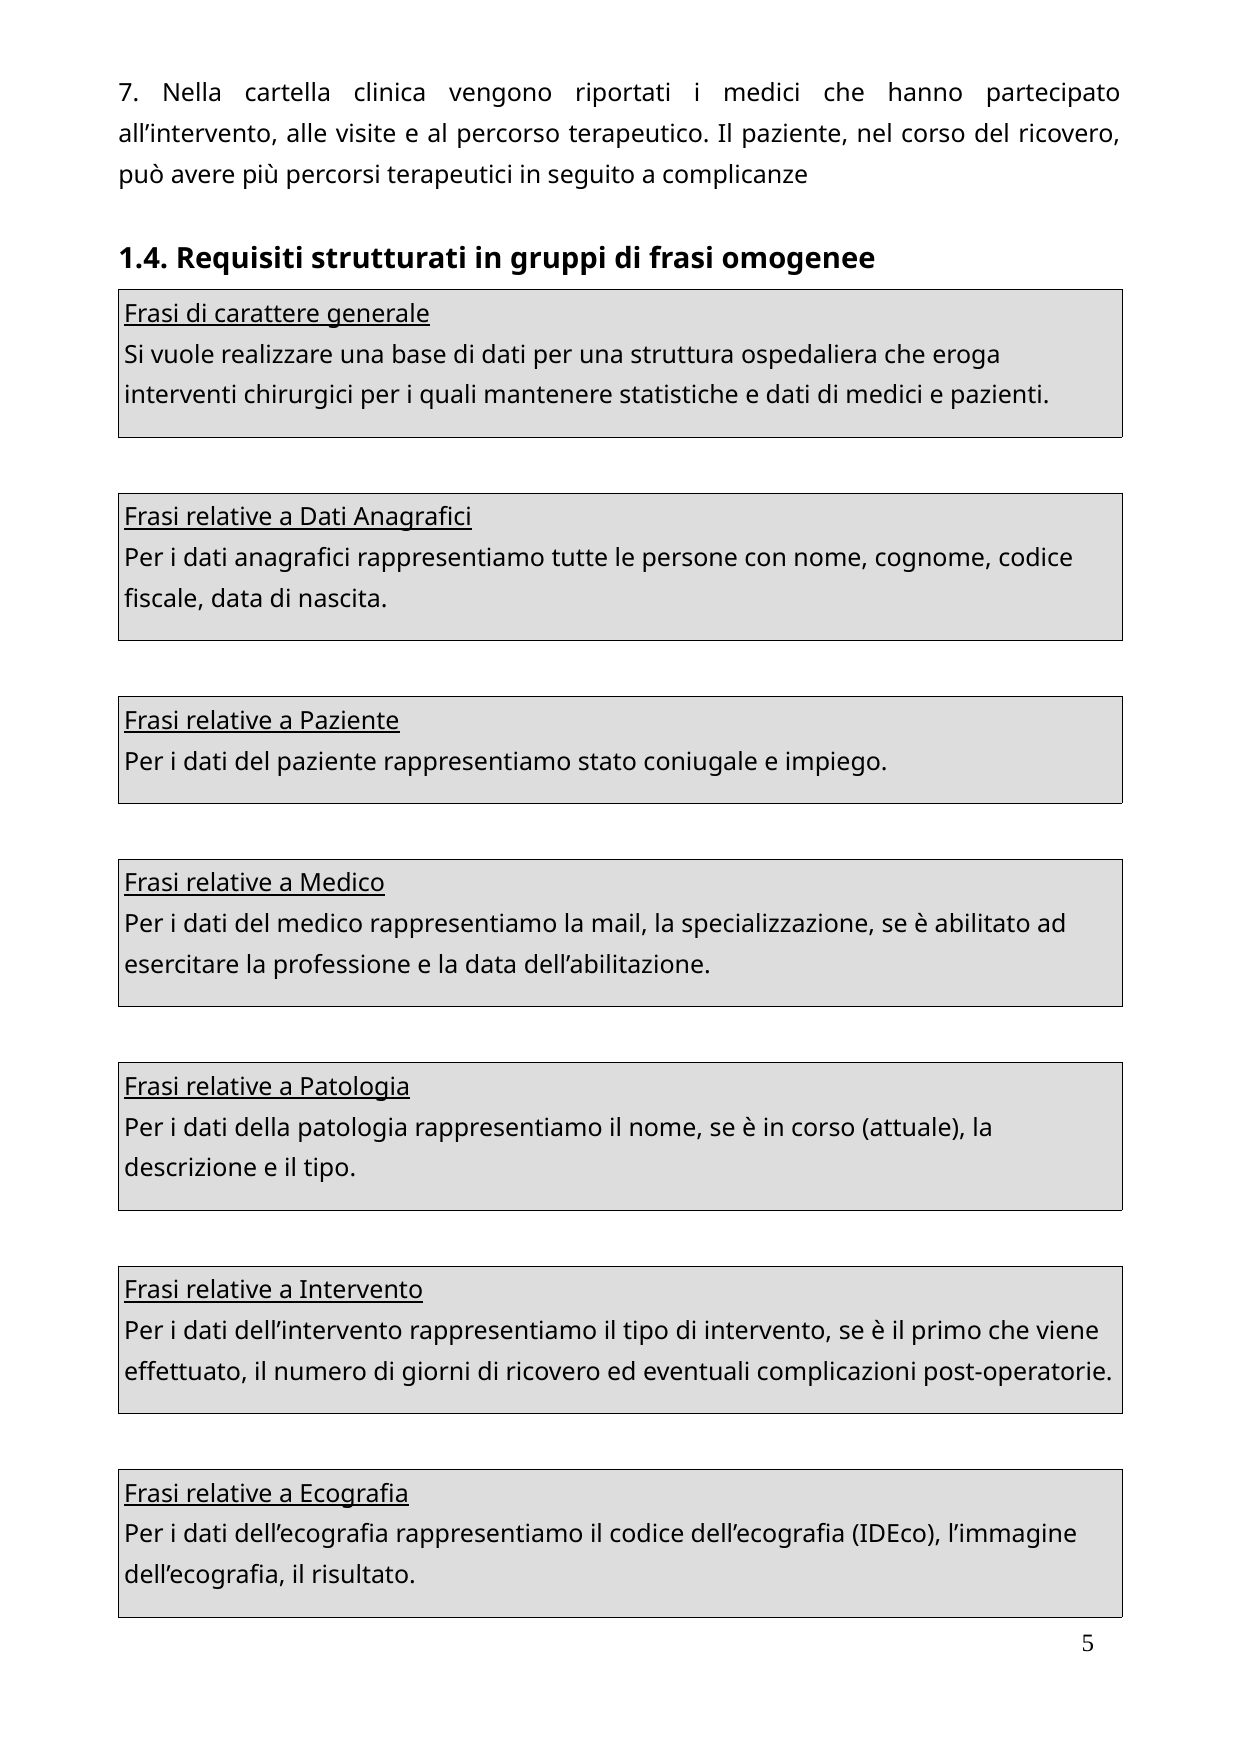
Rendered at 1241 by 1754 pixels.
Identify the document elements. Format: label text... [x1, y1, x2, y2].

table_header Frasi di carattere generale Si vuole realizzare una base di dati per una struttura ospedaliera che eroga interventi chirurgici per i quali mantenere statistiche e dati di medici e pazienti. [119, 290, 1122, 437]
table_header Frasi relative a Medico Per i dati del medico rappresentiamo la mail, la specializzazione, se è abilitato ad esercitare la professione e la data dell’abilitazione. [119, 860, 1122, 1006]
subtitle 1.4. Requisiti strutturati in gruppi di frasi omogenee [118, 237, 1122, 277]
table_header Frasi relative a Paziente Per i dati del paziente rappresentiamo stato coniugale e impiego. [119, 697, 1122, 803]
table_header Frasi relative a Ecografia Per i dati dell’ecografia rappresentiamo il codice dell’ecografia (IDEco), l’immagine dell’ecografia, il risultato. [119, 1470, 1122, 1617]
table_header Frasi relative a Intervento Per i dati dell’intervento rappresentiamo il tipo di intervento, se è il primo che viene effettuato, il numero di giorni di ricovero ed eventuali complicazioni post-operatorie. [119, 1267, 1122, 1413]
table_header Frasi relative a Dati Anagrafici Per i dati anagrafici rappresentiamo tutte le persone con nome, cognome, codice fiscale, data di nascita. [119, 494, 1122, 640]
table_header Frasi relative a Patologia Per i dati della patologia rappresentiamo il nome, se è in corso (attuale), la descrizione e il tipo. [119, 1063, 1122, 1210]
text 7. Nella cartella clinica vengono riportati i medici che hanno partecipato all’intervento, alle visite e al percorso terapeutico. Il paziente, nel corso del ricovero, può avere più percorsi terapeutici in seguito a complicanze [118, 75, 1122, 191]
